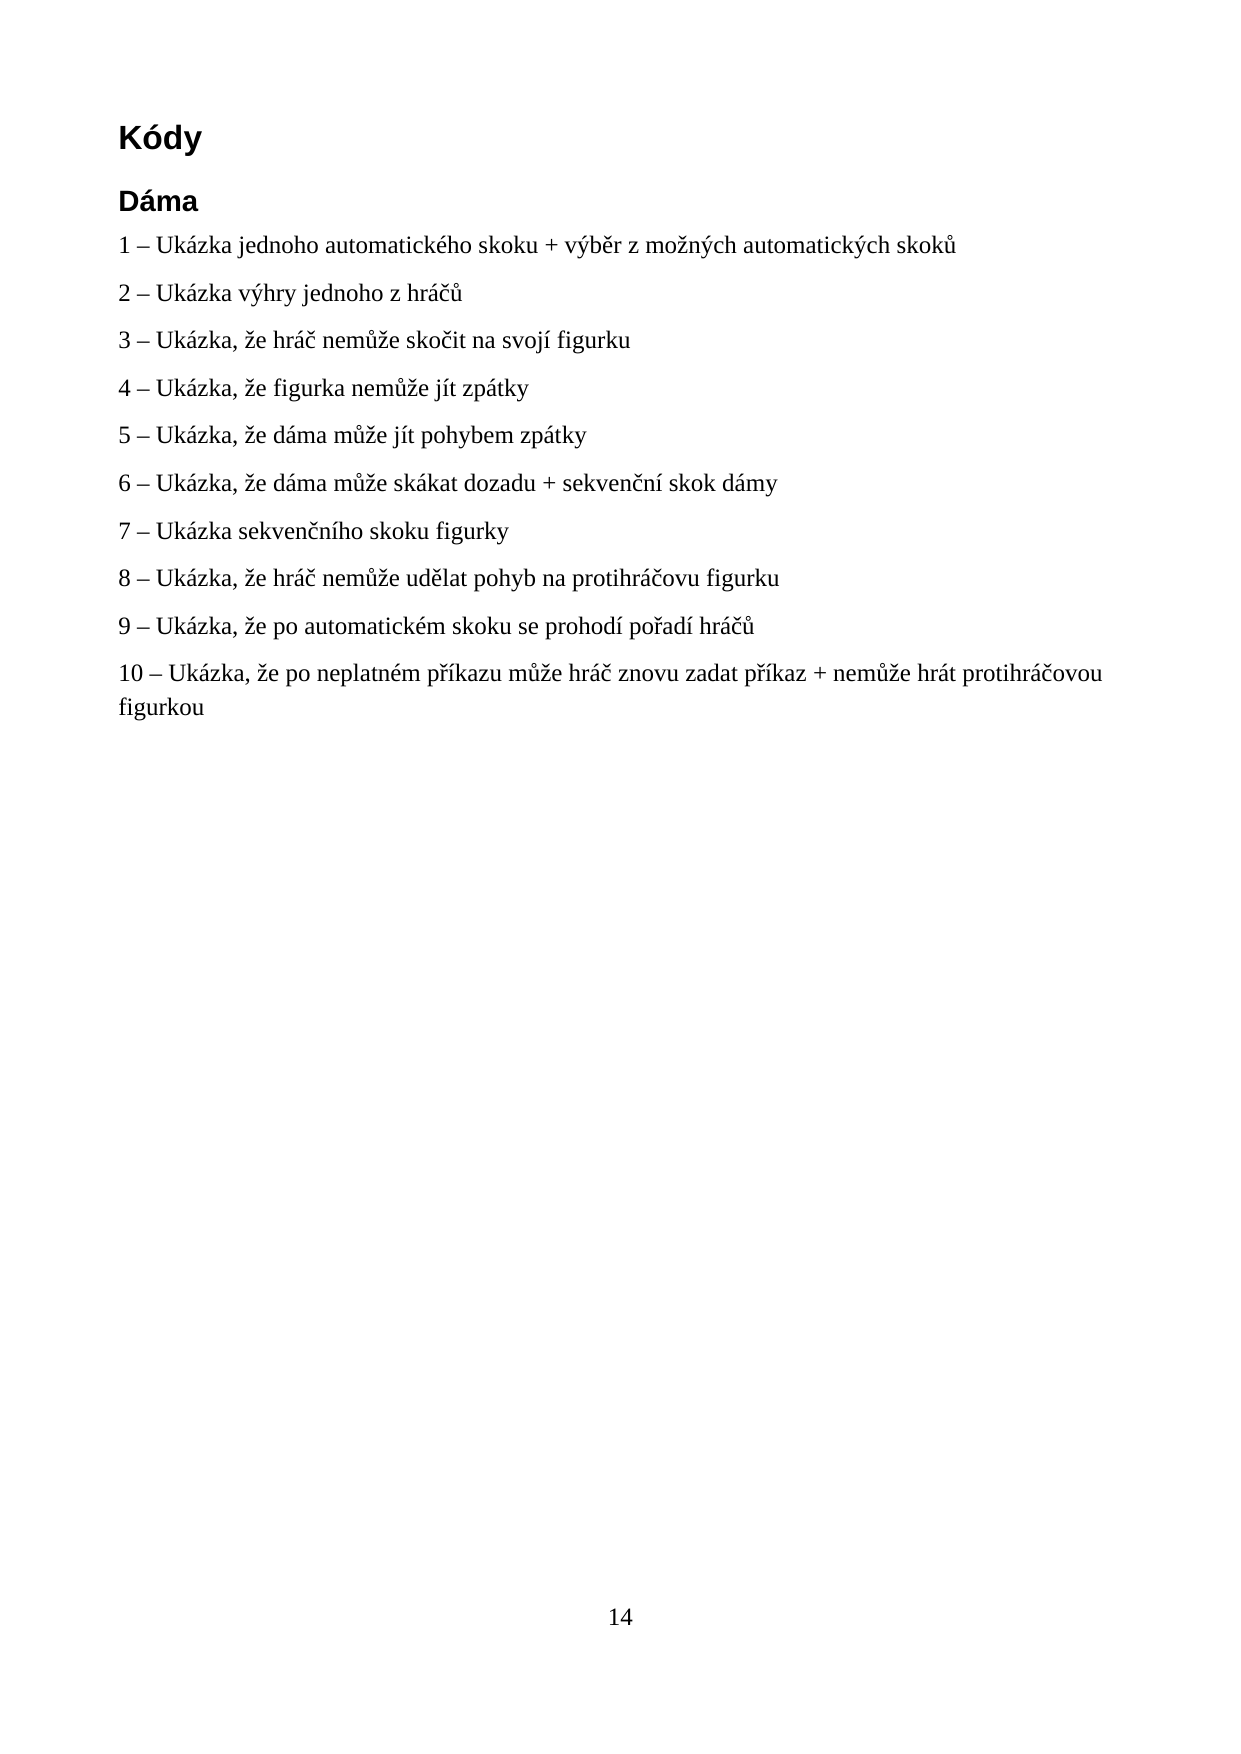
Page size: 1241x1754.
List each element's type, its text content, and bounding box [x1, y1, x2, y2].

text 2 – Ukázka výhry jednoho z hráčů [118, 278, 1122, 306]
text 10 – Ukázka, že po neplatném příkazu může hráč znovu zadat příkaz + nemůže hrát protihráčovou figurkou [118, 658, 1122, 720]
text 7 – Ukázka sekvenčního skoku figurky [118, 516, 1122, 544]
subtitle Kódy [118, 118, 1122, 157]
text 4 – Ukázka, že figurka nemůže jít zpátky [118, 373, 1122, 402]
text 5 – Ukázka, že dáma může jít pohybem zpátky [118, 421, 1122, 449]
subtitle Dáma [118, 184, 1122, 218]
text 1 – Ukázka jednoho automatického skoku + výběr z možných automatických skoků [118, 230, 1122, 259]
text 3 – Ukázka, že hráč nemůže skočit na svojí figurku [118, 325, 1122, 354]
text 6 – Ukázka, že dáma může skákat dozadu + sekvenční skok dámy [118, 468, 1122, 497]
text 8 – Ukázka, že hráč nemůže udělat pohyb na protihráčovu figurku [118, 563, 1122, 592]
text 14 [118, 1602, 1122, 1631]
text 9 – Ukázka, že po automatickém skoku se prohodí pořadí hráčů [118, 611, 1122, 640]
